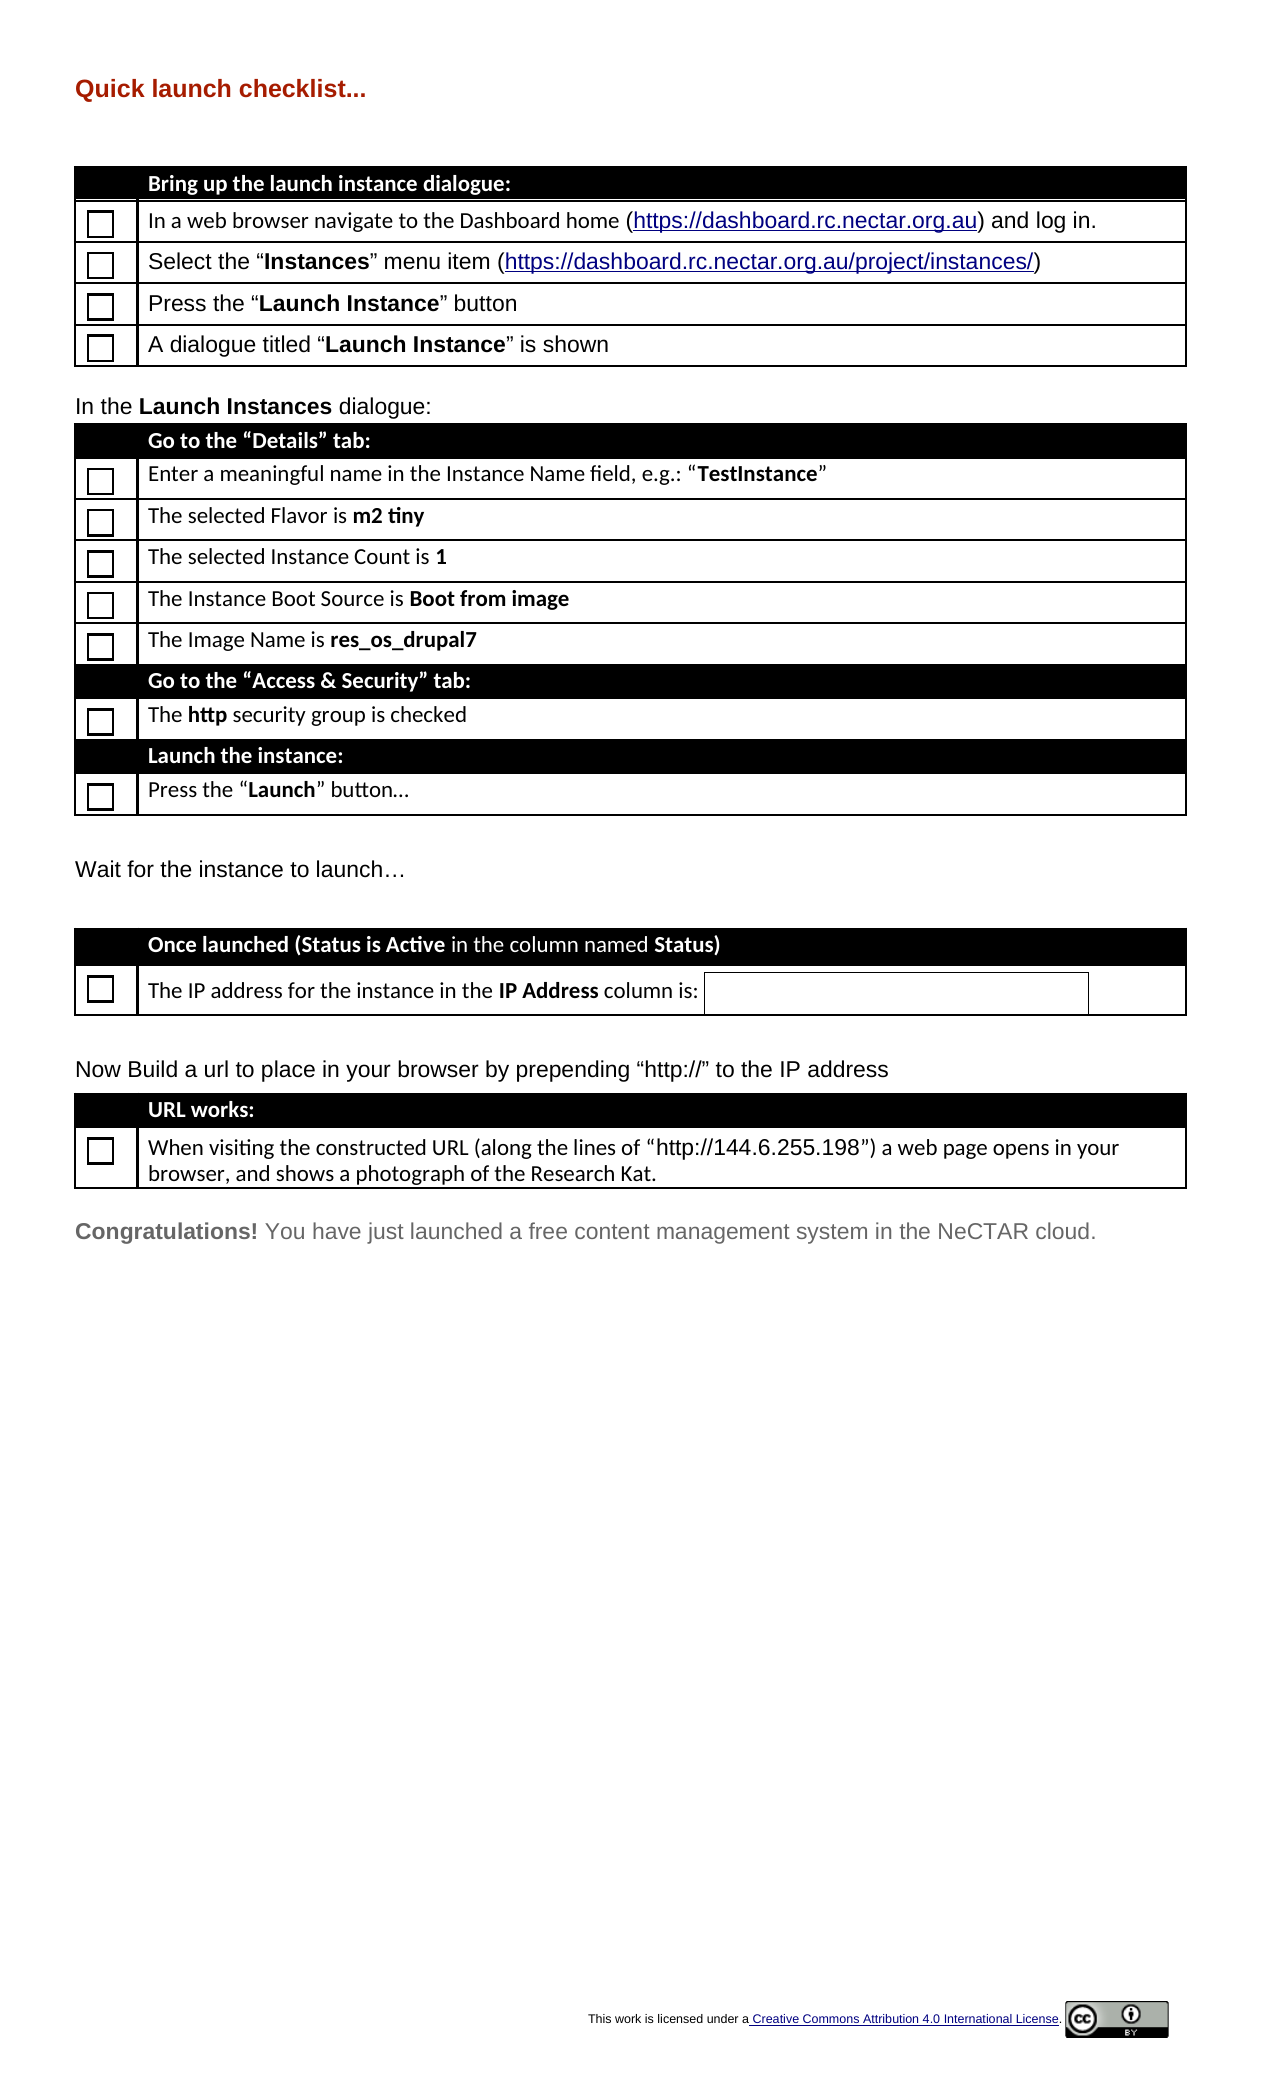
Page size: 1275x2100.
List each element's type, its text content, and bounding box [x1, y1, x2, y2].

table_cell [76, 741, 136, 772]
table_cell [76, 326, 136, 365]
table_header URL works: [139, 1095, 1185, 1126]
table_cell Press the “Launch” button… [139, 774, 1185, 813]
table_cell The selected Instance Count is 1 [139, 541, 1185, 581]
table_cell The selected Flavor is m2 tiny [139, 500, 1185, 539]
table_cell [76, 774, 136, 813]
table_cell [76, 541, 136, 581]
text In the Launch Instances dialogue: [75, 394, 1200, 419]
table_cell The Image Name is res_os_drupal7 [139, 624, 1185, 663]
text Quick launch checklist... [75, 75, 1200, 103]
table_cell Go to the “Access & Security” tab: [139, 666, 1185, 697]
table_header [76, 425, 136, 457]
table_cell [76, 966, 136, 1014]
table_cell [76, 459, 136, 498]
table_cell [76, 1128, 136, 1187]
table_cell The Instance Boot Source is Boot from image [139, 583, 1185, 622]
text Wait for the instance to launch… [75, 857, 1200, 882]
picture [1065, 2001, 1169, 2038]
table_cell Launch the instance: [139, 741, 1185, 772]
table_header [76, 1095, 136, 1126]
table_header Bring up the launch instance dialogue: [139, 168, 1185, 199]
table_cell [76, 284, 136, 323]
table_cell [76, 583, 136, 622]
text Now Build a url to place in your browser by prepending “http://” to the IP address [75, 1057, 1200, 1083]
table_cell Enter a meaningful name in the Instance Name field, e.g.: “TestInstance” [139, 459, 1185, 498]
table_header Go to the “Details” tab: [139, 425, 1185, 457]
table_header [76, 930, 136, 964]
table_cell [76, 500, 136, 539]
table_header [76, 168, 136, 199]
table_cell The IP address for the instance in the IP Address column is: [139, 966, 1185, 1014]
table_cell The http security group is checked [139, 699, 1185, 738]
table_cell [76, 624, 136, 663]
table_header Once launched (Status is Active in the column named Status) [139, 930, 1185, 964]
table_cell [76, 699, 136, 738]
table_cell [76, 202, 136, 241]
table_cell A dialogue titled “Launch Instance” is shown [139, 326, 1185, 365]
table_cell Select the “Instances” menu item (https://dashboard.rc.nectar.org.au/project/instances/) [139, 243, 1185, 282]
table_cell [76, 243, 136, 282]
table_cell In a web browser navigate to the Dashboard home (https://dashboard.rc.nectar.org.au) and log in. [139, 202, 1185, 241]
table_cell [76, 666, 136, 697]
table_cell When visiting the constructed URL (along the lines of “http://144.6.255.198”) a web page opens in your browser, and shows a photograph of the Research Kat. [139, 1128, 1185, 1187]
text Congratulations! You have just launched a free content management system in the NeCTAR cloud. [75, 1218, 1200, 1244]
table_cell Press the “Launch Instance” button [139, 284, 1185, 323]
